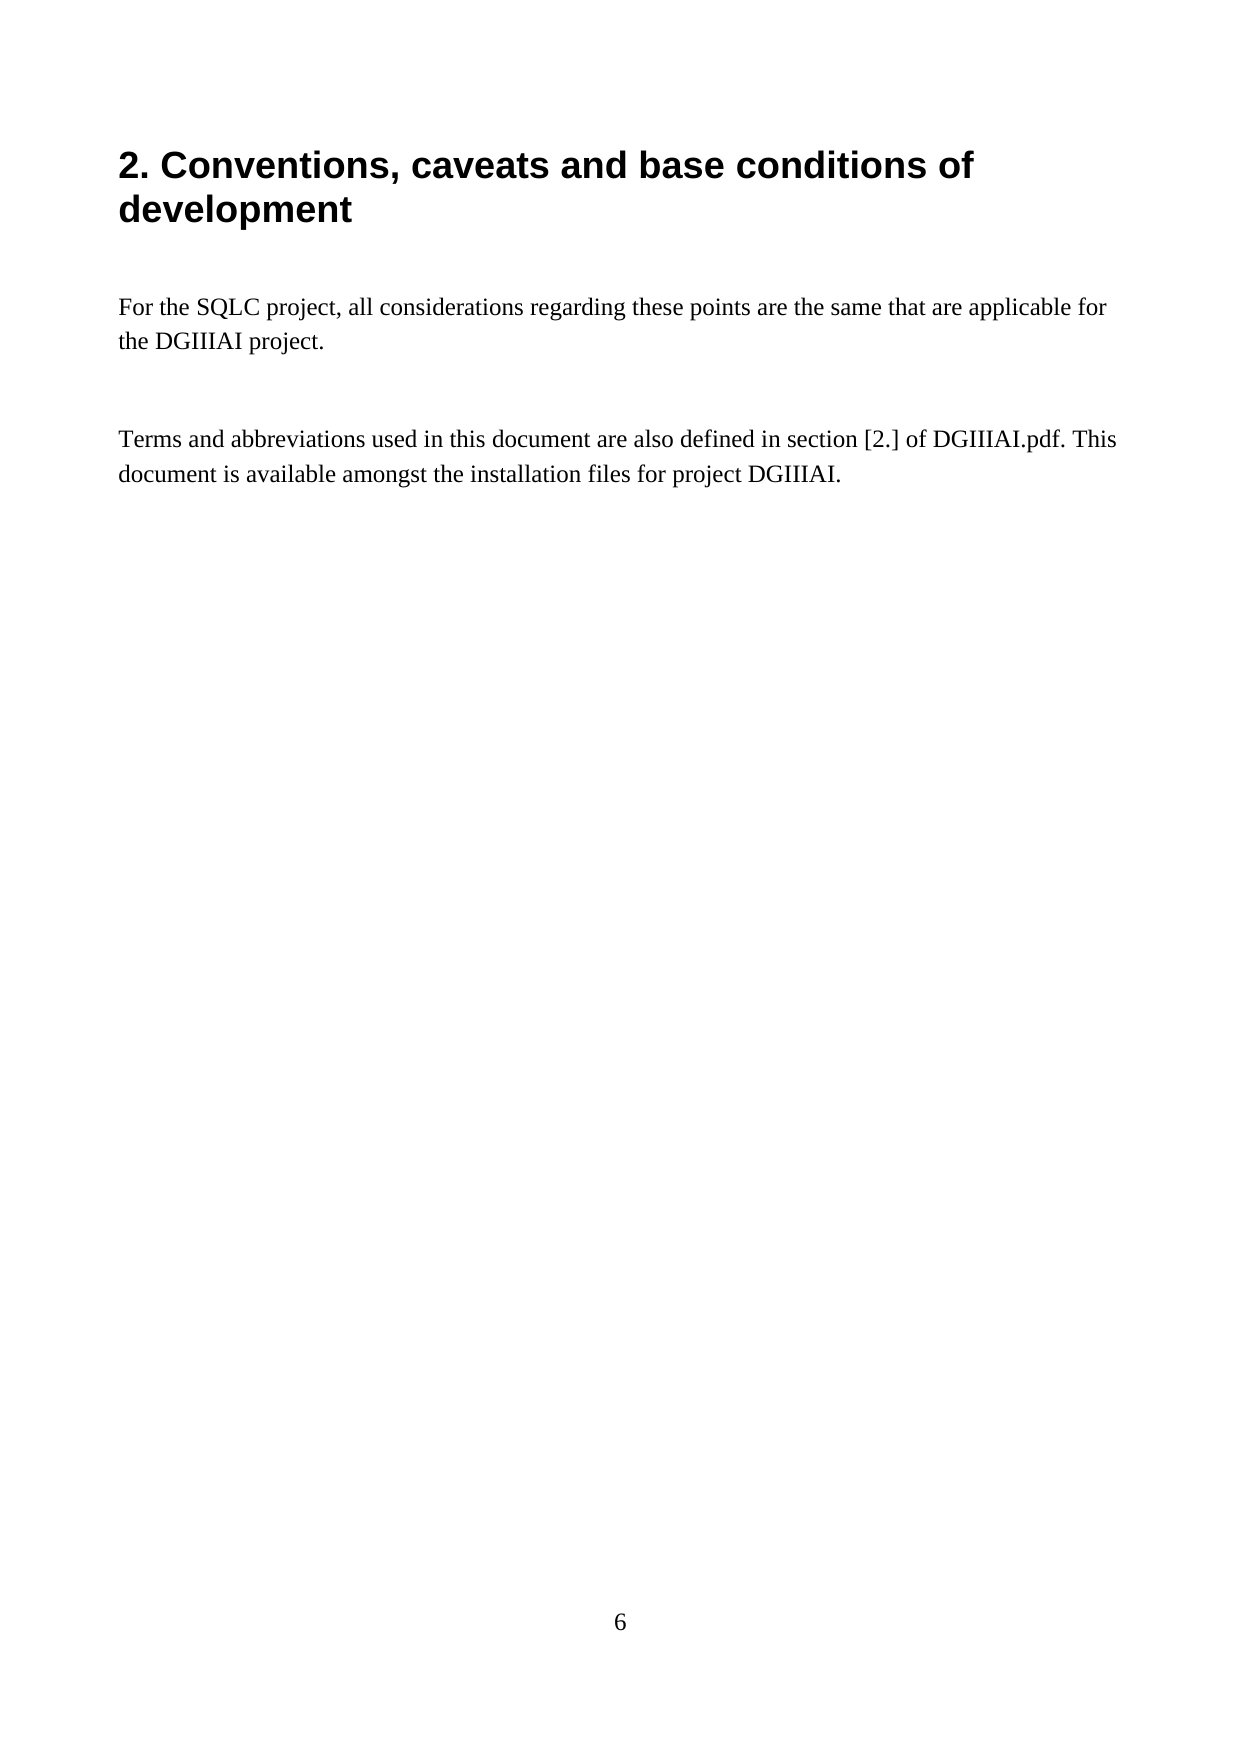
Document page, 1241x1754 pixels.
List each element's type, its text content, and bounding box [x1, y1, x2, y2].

subtitle 2. Conventions, caveats and base conditions of development [118, 143, 1122, 230]
text For the SQLC project, all considerations regarding these points are the same that are applicable for the DGIIIAI project. [118, 292, 1122, 355]
text Terms and abbreviations used in this document are also defined in section [2.] of DGIIIAI.pdf. This document is available amongst the installation files for project DGIIIAI. [118, 424, 1122, 488]
